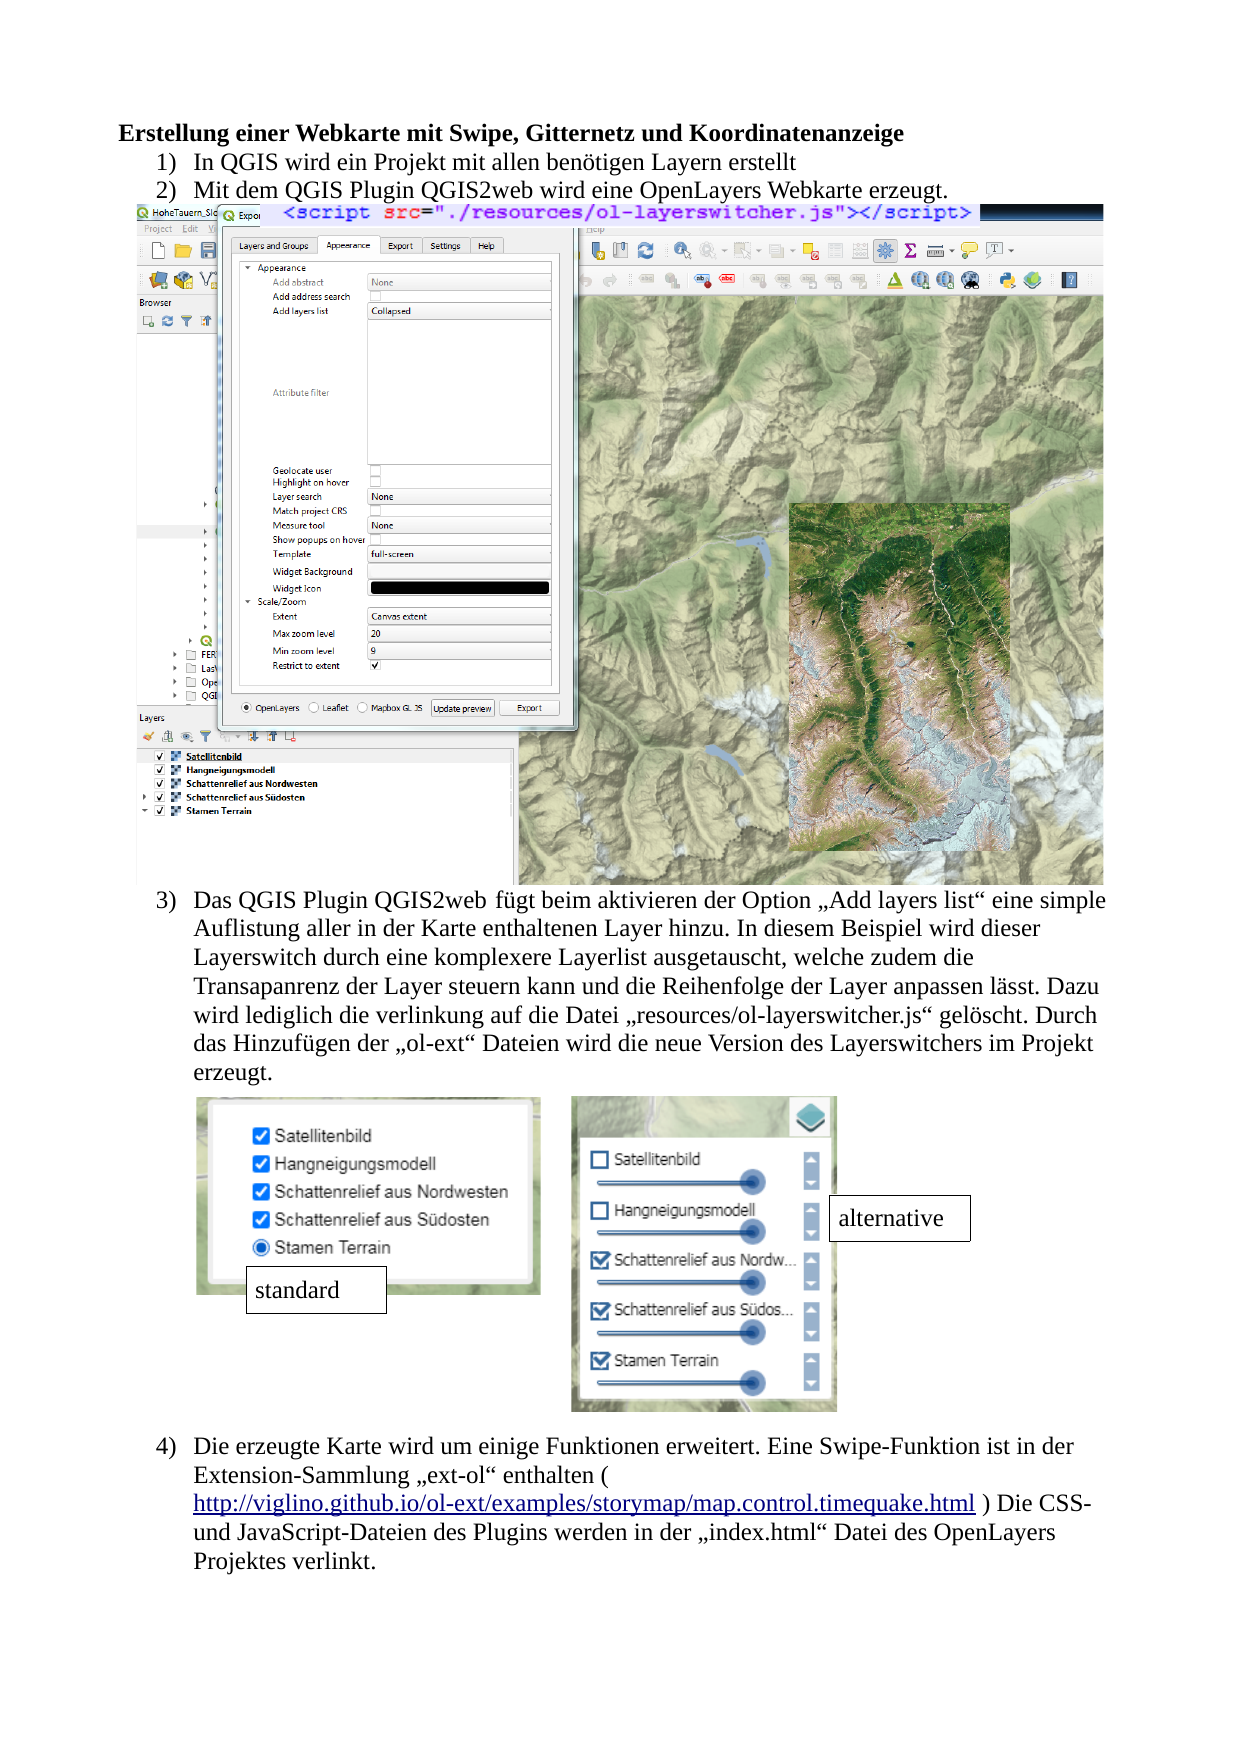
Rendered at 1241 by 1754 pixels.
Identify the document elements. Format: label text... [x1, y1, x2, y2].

list Das QGIS Plugin QGIS2web fügt beim aktivieren der Option „Add layers list“ eine simple Auflistung aller in der Karte enthaltenen Layer hinzu. In diesem Beispiel wird dieser Layerswitch durch eine komplexere Layerlist ausgetauscht, welche zudem die Transapanrenz der Layer steuern kann und die Reihenfolge der Layer anpassen lässt. Dazu wird lediglich die verlinkung auf die Datei „resources/ol-layerswitcher.js“ gelöscht. Durch das Hinzufügen der „ol-ext“ Dateien wird die neue Version des Layerswitchers im Projekt erzeugt. [156, 204, 1122, 1086]
text alternative [838, 1203, 961, 1232]
text standard [255, 1275, 378, 1304]
picture [196, 1097, 541, 1295]
list Die erzeugte Karte wird um einige Funktionen erweitert. Eine Swipe-Funktion ist in der Extension-Sammlung „ext-ol“ enthalten ( http://viglino.github.io/ol-ext/examples/storymap/map.control.timequake.html ) Die CSS- und JavaScript-Dateien des Plugins werden in der „index.html“ Datei des OpenLayers Projektes verlinkt. [156, 1431, 1122, 1575]
picture [136, 204, 1104, 885]
list In QGIS wird ein Projekt mit allen benötigen Layern erstellt [156, 147, 1122, 176]
text Erstellung einer Webkarte mit Swipe, Gitternetz und Koordinatenanzeige [118, 118, 1122, 147]
list Mit dem QGIS Plugin QGIS2web wird eine OpenLayers Webkarte erzeugt. [156, 176, 1122, 204]
picture [571, 1096, 838, 1412]
